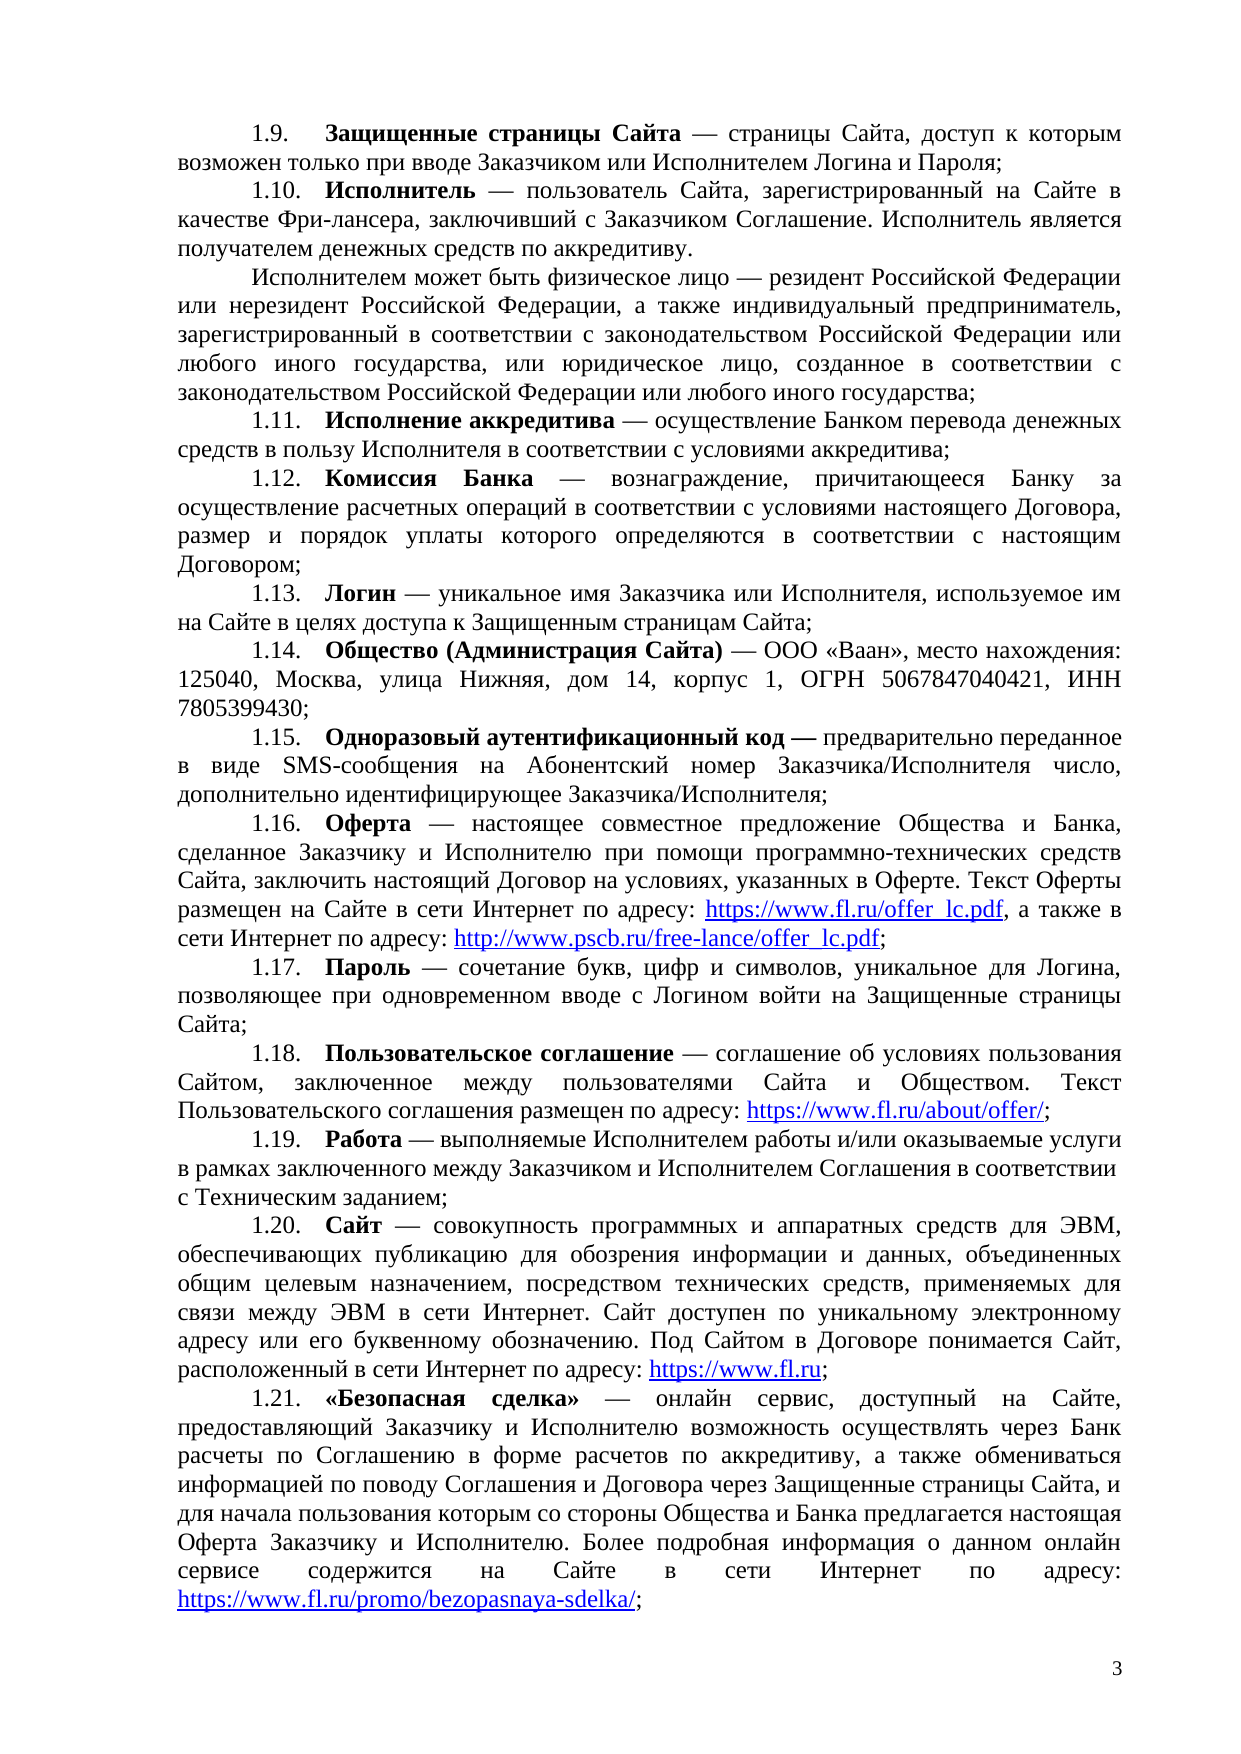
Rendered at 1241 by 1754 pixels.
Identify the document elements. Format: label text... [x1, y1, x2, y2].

list Общество (Администрация Сайта) — ООО «Ваан», место нахождения: 125040, Москва, улица Нижняя, дом 14, корпус 1, ОГРН 5067847040421, ИНН 7805399430; [177, 636, 1122, 722]
list Пароль — сочетание букв, цифр и символов, уникальное для Логина, позволяющее при одновременном вводе с Логином войти на Защищенные страницы Сайта; [177, 952, 1122, 1038]
list Логин — уникальное имя Заказчика или Исполнителя, используемое им на Сайте в целях доступа к Защищенным страницам Сайта; [177, 578, 1122, 636]
list Пользовательское соглашение — соглашение об условиях пользования Сайтом, заключенное между пользователями Сайта и Обществом. Текст Пользовательского соглашения размещен по адресу: https://www.fl.ru/about/offer/; [177, 1038, 1122, 1124]
text Исполнителем может быть физическое лицо — резидент Российской Федерации или нерезидент Российской Федерации, а также индивидуальный предприниматель, зарегистрированный в соответствии с законодательством Российской Федерации или любого иного государства, или юридическое лицо, созданное в соответствии с законодательством Российской Федерации или любого иного государства; [177, 262, 1122, 406]
list Исполнитель — пользователь Сайта, зарегистрированный на Сайте в качестве Фри-лансера, заключивший с Заказчиком Соглашение. Исполнитель является получателем денежных средств по аккредитиву. [177, 176, 1122, 262]
list Сайт — совокупность программных и аппаратных средств для ЭВМ, обеспечивающих публикацию для обозрения информации и данных, объединенных общим целевым назначением, посредством технических средств, применяемых для связи между ЭВМ в сети Интернет. Сайт доступен по уникальному электронному адресу или его буквенному обозначению. Под Сайтом в Договоре понимается Сайт, расположенный в сети Интернет по адресу: https://www.fl.ru; [177, 1211, 1122, 1383]
list «Безопасная сделка» — онлайн сервис, доступный на Сайте, предоставляющий Заказчику и Исполнителю возможность осуществлять через Банк расчеты по Соглашению в форме расчетов по аккредитиву, а также обмениваться информацией по поводу Соглашения и Договора через Защищенные страницы Сайта, и для начала пользования которым со стороны Общества и Банка предлагается настоящая Оферта Заказчику и Исполнителю. Более подробная информация о данном онлайн сервисе содержится на Сайте в сети Интернет по адресу: https://www.fl.ru/promo/bezopasnaya-sdelka/; [177, 1383, 1122, 1613]
list Работа — выполняемые Исполнителем работы и/или оказываемые услуги в рамках заключенного между Заказчиком и Исполнителем Соглашения в соответствии с Техническим заданием; [177, 1124, 1122, 1211]
list Исполнение аккредитива — осуществление Банком перевода денежных средств в пользу Исполнителя в соответствии с условиями аккредитива; [177, 406, 1122, 463]
list Комиссия Банка — вознаграждение, причитающееся Банку за осуществление расчетных операций в соответствии с условиями настоящего Договора, размер и порядок уплаты которого определяются в соответствии с настоящим Договором; [177, 463, 1122, 578]
list Оферта — настоящее совместное предложение Общества и Банка, сделанное Заказчику и Исполнителю при помощи программно-технических средств Сайта, заключить настоящий Договор на условиях, указанных в Оферте. Текст Оферты размещен на Сайте в сети Интернет по адресу: https://www.fl.ru/offer_lc.pdf, а также в сети Интернет по адресу: http://www.pscb.ru/free-lance/offer_lc.pdf; [177, 808, 1122, 952]
list Одноразовый аутентификационный код — предварительно переданное в виде SMS-сообщения на Абонентский номер Заказчика/Исполнителя число, дополнительно идентифицирующее Заказчика/Исполнителя; [177, 722, 1122, 808]
list Защищенные страницы Сайта — страницы Сайта, доступ к которым возможен только при вводе Заказчиком или Исполнителем Логина и Пароля; [177, 118, 1122, 176]
